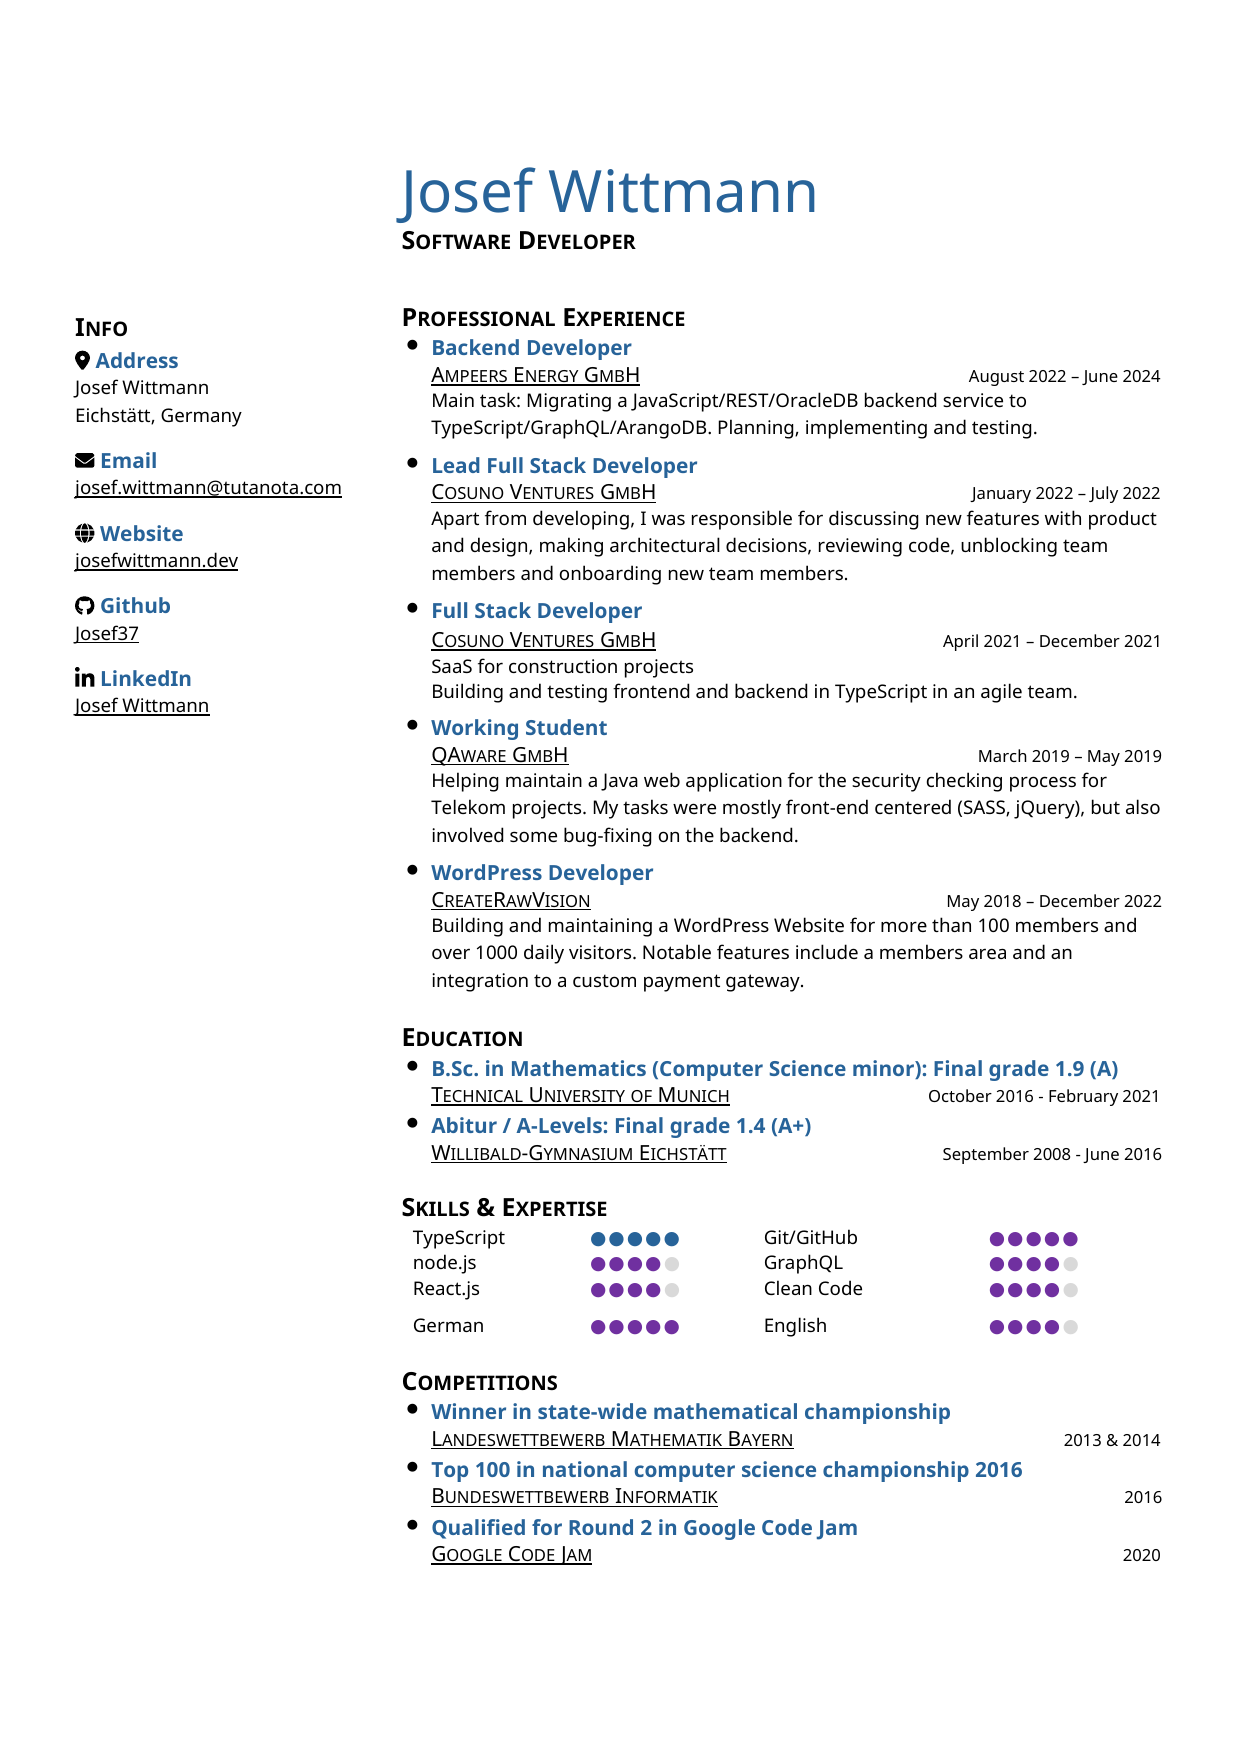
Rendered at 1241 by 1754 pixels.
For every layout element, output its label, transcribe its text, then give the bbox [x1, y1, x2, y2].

list Winner in state-wide mathematical championship [407, 1397, 1165, 1426]
list Top 100 in national computer science championship 2016 [407, 1455, 1165, 1484]
subtitle Ampeers Energy GmbH August 2022 – June 2024 [431, 362, 1165, 387]
subtitle Google Code Jam 2020 [431, 1542, 1165, 1567]
text Josef Wittmann Eichstätt, Germany [75, 374, 401, 428]
text Git/GitHub ●●●●● GraphQL ●●●●● Clean Code ●●●●● [763, 1224, 1124, 1301]
subtitle Landeswettbewerb Mathematik Bayern 2013 & 2014 [431, 1426, 1165, 1451]
text German ●●●●● [413, 1313, 741, 1338]
subtitle Skills & Expertise [401, 1190, 1165, 1224]
subtitle Address [75, 346, 401, 374]
subtitle Willibald-Gymnasium Eichstätt September 2008 - June 2016 [431, 1140, 1165, 1165]
subtitle Info [75, 309, 401, 343]
subtitle Competitions [401, 1363, 1165, 1397]
subtitle Professional Experience [401, 299, 1165, 333]
subtitle Education [401, 1019, 1165, 1054]
text SaaS for construction projects Building and testing frontend and backend in TypeScript in an agile team. [431, 653, 1165, 704]
subtitle Cosuno Ventures GmbH April 2021 – December 2021 [431, 625, 1165, 653]
text Building and maintaining a WordPress Website for more than 100 members and over 1000 daily visitors. Notable features include a members area and an integration to a custom payment gateway. [431, 912, 1165, 993]
text TypeScript ●●●●● node.js ●●●●● React.js ●●●●● [413, 1224, 741, 1301]
subtitle Technical University of Munich October 2016 - February 2021 [431, 1082, 1165, 1107]
list Abitur / A-Levels: Final grade 1.4 (A+) [407, 1111, 1165, 1140]
list Full Stack Developer [407, 596, 1165, 625]
subtitle Email [75, 446, 401, 475]
subtitle QAware GmbH March 2019 – May 2019 [431, 742, 1165, 767]
text Helping maintain a Java web application for the security checking process for Telekom projects. My tasks were mostly front-end centered (SASS, jQuery), but also involved some bug-fixing on the backend. [431, 767, 1165, 847]
subtitle CreateRawVision May 2018 – December 2022 [431, 887, 1165, 912]
subtitle Software Developer [401, 229, 1165, 254]
subtitle Website [75, 519, 401, 547]
list Main task: Migrating a JavaScript/REST/OracleDB backend service to TypeScript/GraphQL/ArangoDB. Planning, implementing and testing. [431, 387, 1165, 440]
list Working Student [407, 713, 1165, 742]
subtitle Cosuno Ventures GmbH January 2022 – July 2022 [431, 480, 1165, 505]
text English ●●●●● [763, 1313, 1124, 1338]
text josefwittmann.dev [75, 547, 401, 573]
text josef.wittmann@tutanota.com [75, 475, 401, 500]
subtitle LinkedIn [75, 664, 401, 692]
list B.Sc. in Mathematics (Computer Science minor): Final grade 1.9 (A) [407, 1054, 1165, 1082]
subtitle Github [75, 591, 401, 620]
text Josef37 [75, 620, 401, 645]
text Apart from developing, I was responsible for discussing new features with product and design, making architectural decisions, reviewing code, unblocking team members and onboarding new team members. [431, 505, 1165, 585]
subtitle Bundeswettbewerb Informatik 2016 [431, 1484, 1165, 1509]
text Josef Wittmann [75, 692, 401, 718]
title Josef Wittmann [401, 150, 1165, 229]
list Lead Full Stack Developer [407, 451, 1165, 480]
list Qualified for Round 2 in Google Code Jam [407, 1513, 1165, 1542]
list WordPress Developer [407, 858, 1165, 887]
list Backend Developer [407, 333, 1165, 362]
